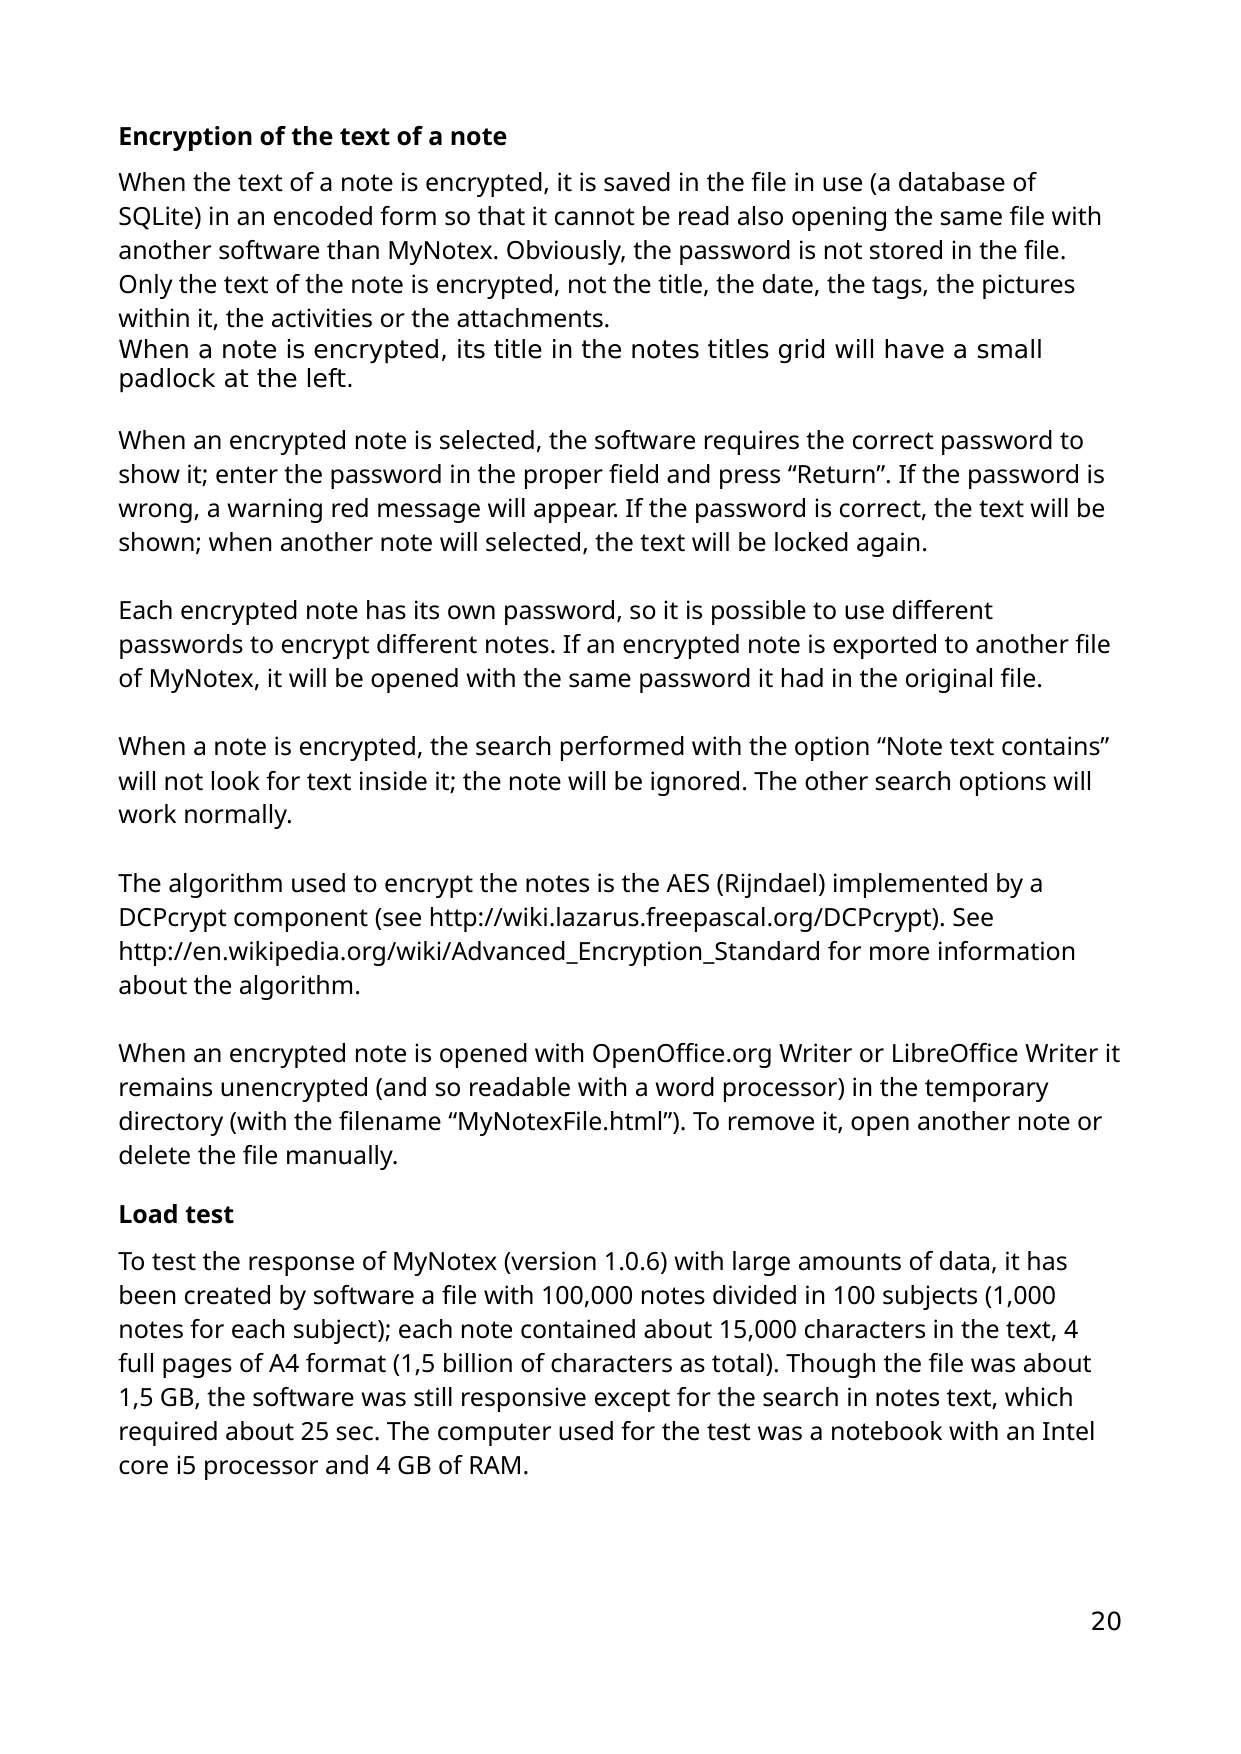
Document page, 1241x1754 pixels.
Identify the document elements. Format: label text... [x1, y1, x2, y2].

text To test the response of MyNotex (version 1.0.6) with large amounts of data, it has been created by software a file with 100,000 notes divided in 100 subjects (1,000 notes for each subject); each note contained about 15,000 characters in the text, 4 full pages of A4 format (1,5 billion of characters as total). Though the file was about 1,5 GB, the software was still responsive except for the search in notes text, which required about 25 sec. The computer used for the test was a notebook with an Intel core i5 processor and 4 GB of RAM. [118, 1243, 1122, 1482]
subtitle Encryption of the text of a note [118, 118, 1122, 152]
text Each encrypted note has its own password, so it is possible to use different passwords to encrypt different notes. If an encrypted note is exported to another file of MyNotex, it will be opened with the same password it had in the original file. [118, 593, 1122, 695]
text When a note is encrypted, its title in the notes titles grid will have a small padlock at the left. [118, 335, 1122, 393]
text The algorithm used to encrypt the notes is the AES (Rijndael) implemented by a DCPcrypt component (see http://wiki.lazarus.freepascal.org/DCPcrypt). See http://en.wikipedia.org/wiki/Advanced_Encryption_Standard for more information about the algorithm. [118, 865, 1122, 1002]
text When an encrypted note is opened with OpenOffice.org Writer or LibreOffice Writer it remains unencrypted (and so readable with a word processor) in the temporary directory (with the filename “MyNotexFile.html”). To remove it, open another note or delete the file manually. [118, 1036, 1122, 1172]
subtitle Load test [118, 1197, 1122, 1231]
text When the text of a note is encrypted, it is saved in the file in use (a database of SQLite) in an encoded form so that it cannot be read also opening the same file with another software than MyNotex. Obviously, the password is not stored in the file. Only the text of the note is encrypted, not the title, the date, the tags, the pictures within it, the activities or the attachments. [118, 165, 1122, 335]
text When an encrypted note is selected, the software requires the correct password to show it; enter the password in the proper field and press “Return”. If the password is wrong, a warning red message will appear. If the password is correct, the text will be shown; when another note will selected, the text will be locked again. [118, 422, 1122, 559]
text When a note is encrypted, the search performed with the option “Note text contains” will not look for text inside it; the note will be ignored. The other search options will work normally. [118, 729, 1122, 831]
